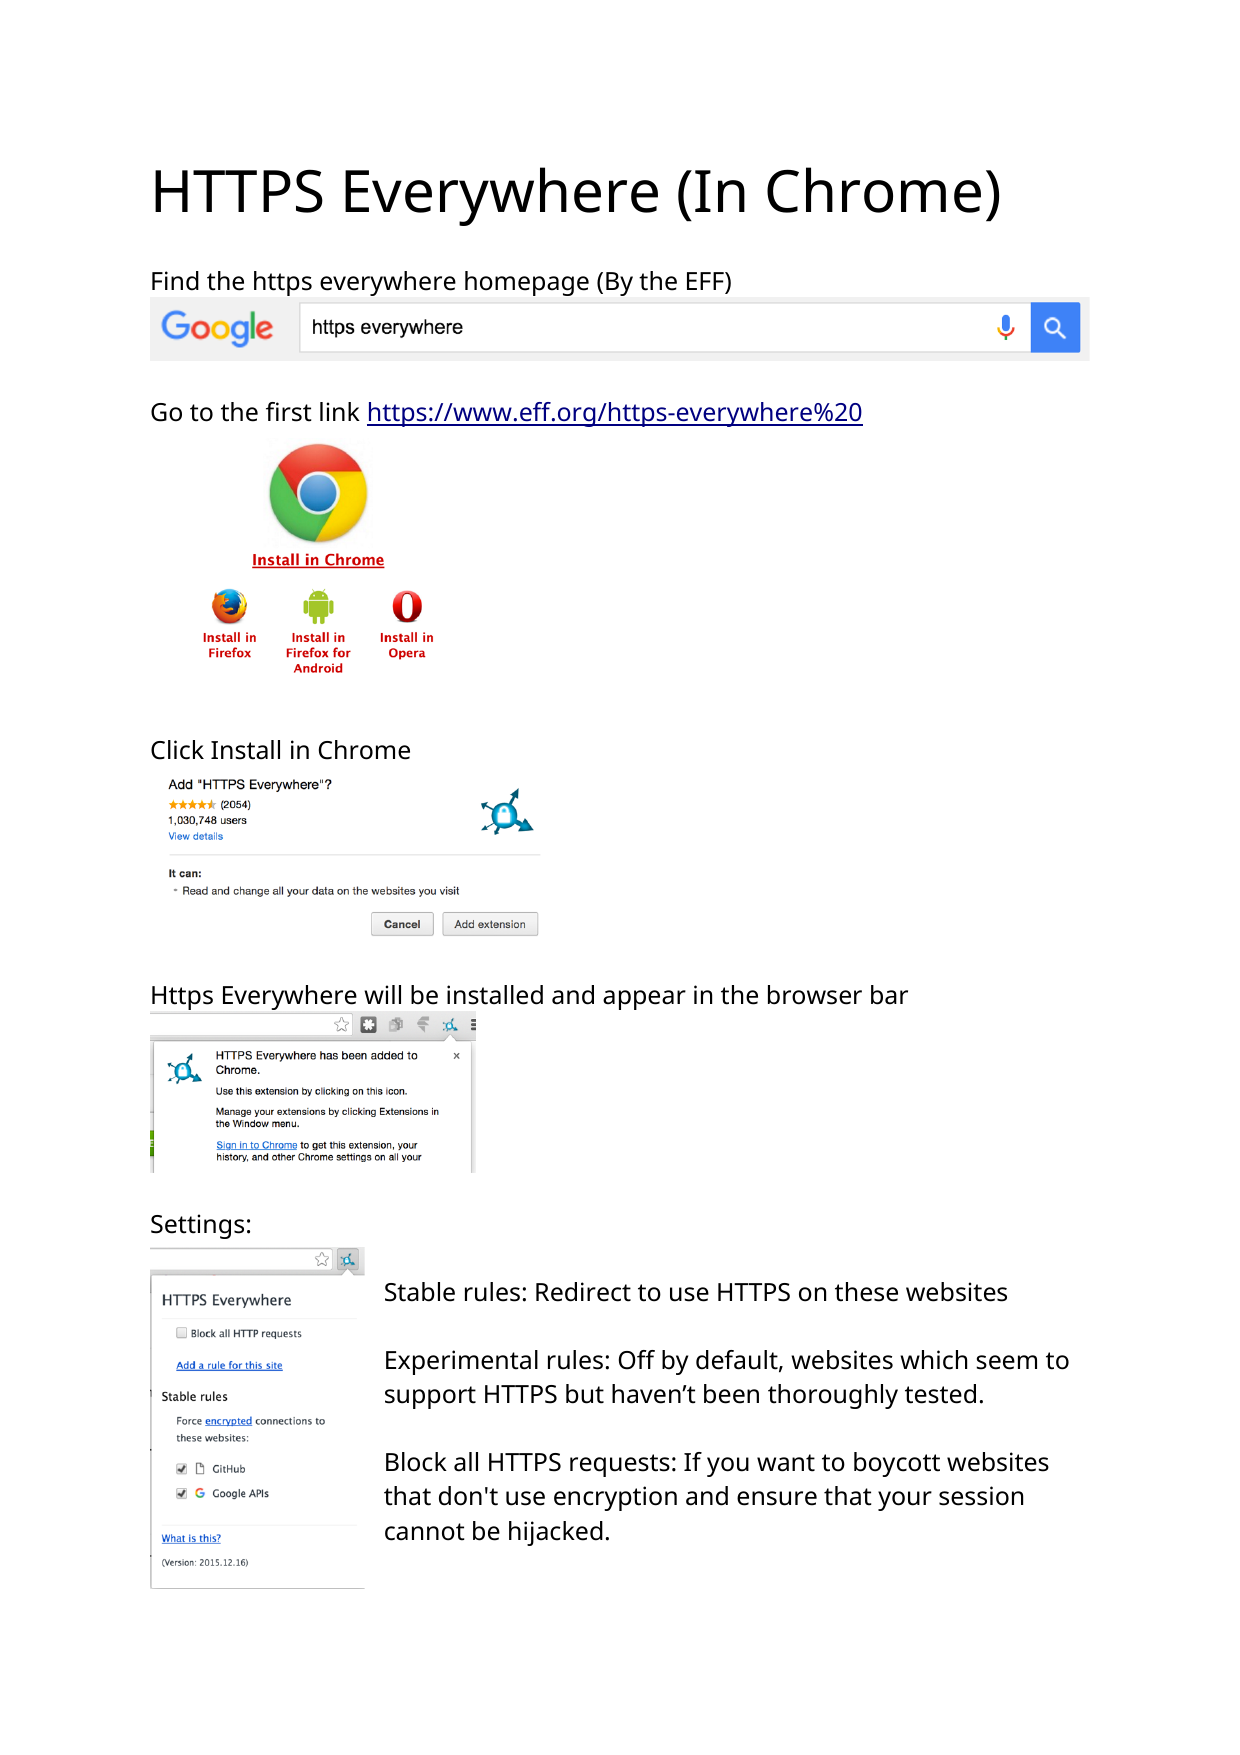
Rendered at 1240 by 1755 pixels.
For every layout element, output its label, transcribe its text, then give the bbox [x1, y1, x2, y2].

picture [150, 766, 553, 944]
text Https Everywhere will be installed and appear in the browser bar [150, 977, 1089, 1012]
text Block all HTTPS requests: If you want to boycott websites that don't use encryption and ensure that your session cannot be hijacked. [365, 1445, 1089, 1547]
picture [150, 297, 1090, 361]
title HTTPS Everywhere (In Chrome) [150, 150, 1089, 229]
text Stable rules: Redirect to use HTTPS on these websites [365, 1275, 1089, 1309]
picture [150, 1247, 365, 1589]
text Find the https everywhere homepage (By the EFF) [150, 263, 1089, 297]
picture [150, 429, 496, 699]
text Go to the first link https://www.eff.org/https-everywhere%20 [150, 395, 1089, 429]
text Experimental rules: Off by default, websites which seem to support HTTPS but haven’t been thoroughly tested. [365, 1343, 1089, 1411]
text Settings: [150, 1207, 1089, 1241]
picture [150, 1011, 476, 1173]
text Click Install in Chrome [150, 733, 1089, 767]
